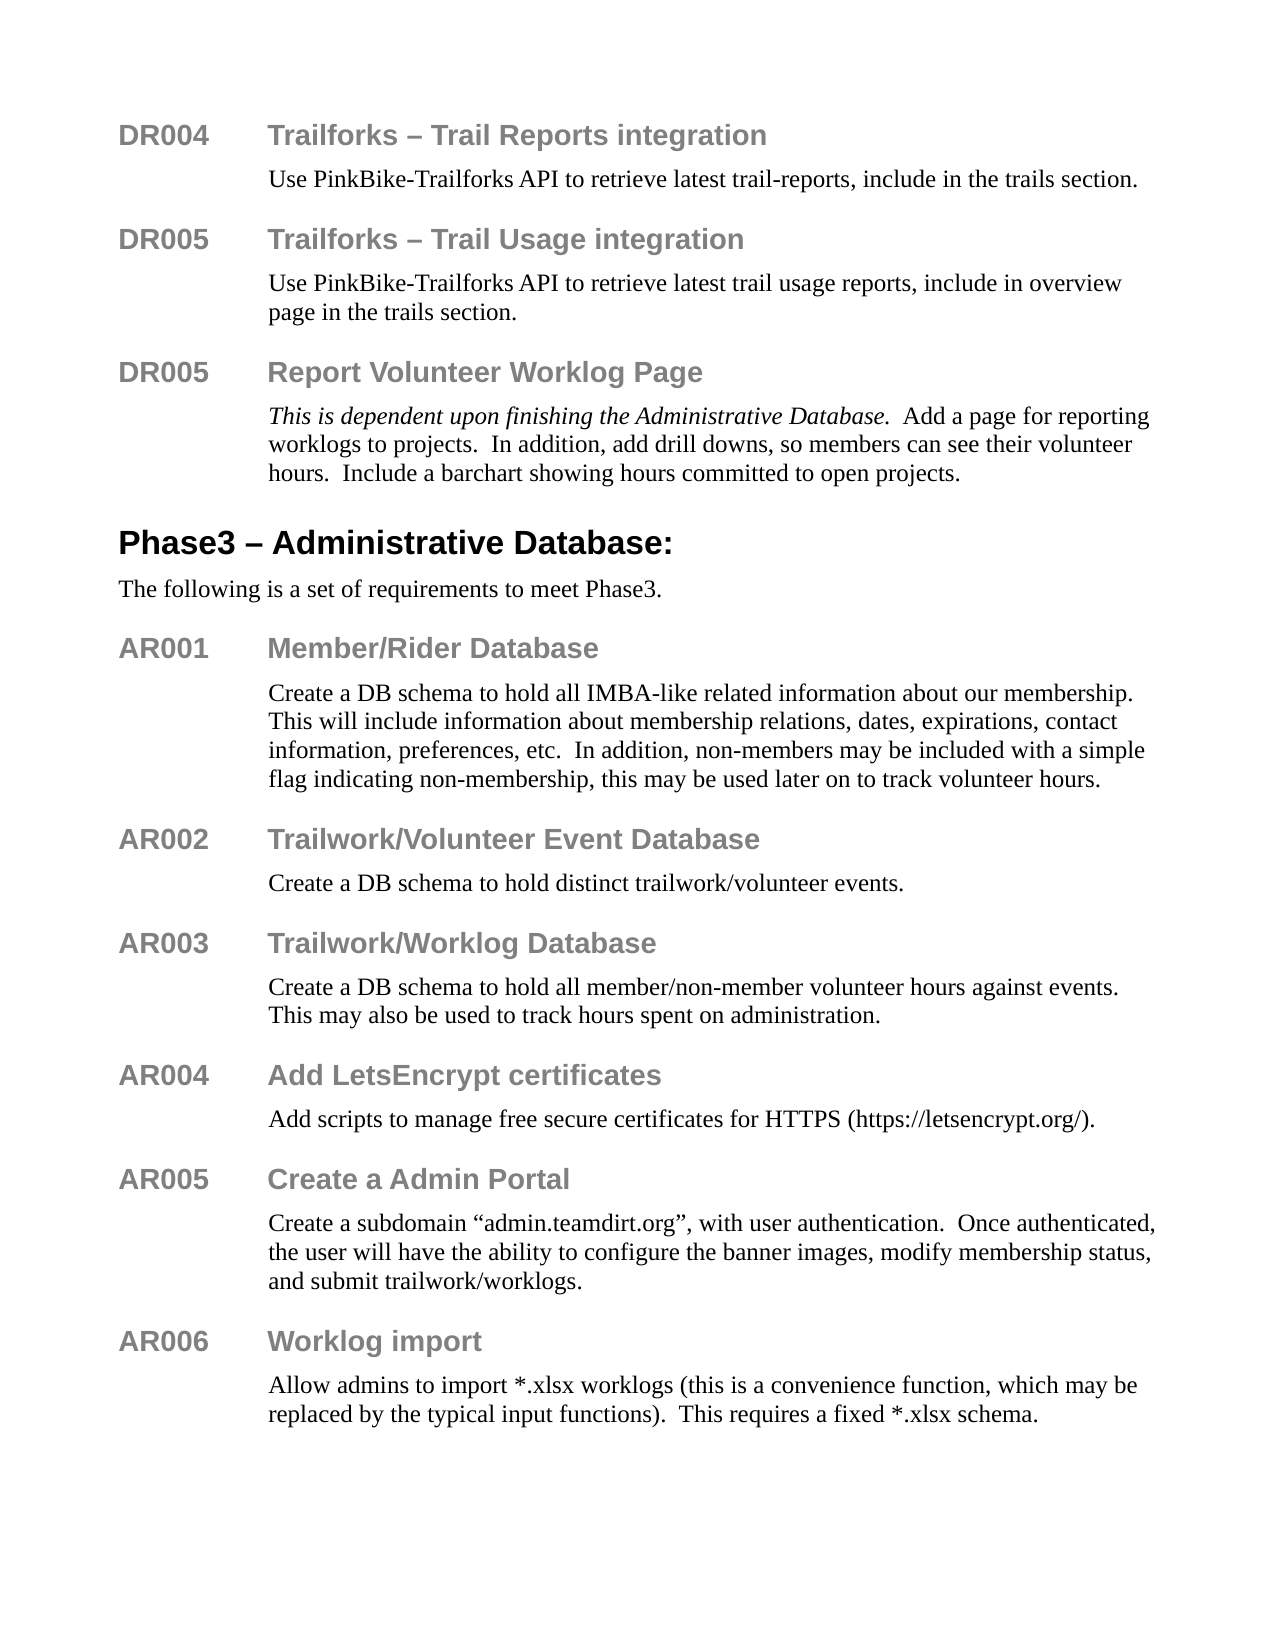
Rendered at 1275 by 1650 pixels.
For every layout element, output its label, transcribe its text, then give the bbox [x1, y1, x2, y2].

text The following is a set of requirements to meet Phase3. [118, 574, 1157, 602]
subtitle AR002 Trailwork/Volunteer Event Database [118, 822, 1157, 855]
text Use PinkBike-Trailforks API to retrieve latest trail usage reports, include in overview page in the trails section. [118, 268, 1157, 326]
subtitle AR001 Member/Rider Database [118, 632, 1157, 665]
text This is dependent upon finishing the Administrative Database. Add a page for reporting worklogs to projects. In addition, add drill downs, so members can see their volunteer hours. Include a barchart showing hours committed to open projects. [118, 401, 1157, 487]
subtitle Phase3 – Administrative Database: [118, 522, 1157, 561]
text Create a DB schema to hold distinct trailwork/volunteer events. [118, 868, 1157, 897]
subtitle DR005 Report Volunteer Worklog Page [118, 355, 1157, 388]
text Create a subdomain “admin.teamdirt.org”, with user authentication. Once authenticated, the user will have the ability to configure the banner images, modify membership status, and submit trailwork/worklogs. [118, 1208, 1157, 1295]
text Create a DB schema to hold all member/non-member volunteer hours against events. This may also be used to track hours spent on administration. [118, 972, 1157, 1029]
subtitle AR003 Trailwork/Worklog Database [118, 926, 1157, 959]
subtitle AR004 Add LetsEncrypt certificates [118, 1058, 1157, 1092]
subtitle AR005 Create a Admin Portal [118, 1162, 1157, 1196]
subtitle DR005 Trailforks – Trail Usage integration [118, 222, 1157, 256]
text Add scripts to manage free secure certificates for HTTPS (https://letsencrypt.org/). [118, 1104, 1157, 1133]
subtitle AR006 Worklog import [118, 1324, 1157, 1357]
text Create a DB schema to hold all IMBA-like related information about our membership. This will include information about membership relations, dates, expirations, contact information, preferences, etc. In addition, non-members may be included with a simple flag indicating non-membership, this may be used later on to track volunteer hours. [118, 678, 1157, 793]
subtitle DR004 Trailforks – Trail Reports integration [118, 118, 1157, 152]
text Use PinkBike-Trailforks API to retrieve latest trail-reports, include in the trails section. [118, 164, 1157, 193]
text Allow admins to import *.xlsx worklogs (this is a convenience function, which may be replaced by the typical input functions). This requires a fixed *.xlsx schema. [118, 1370, 1157, 1427]
